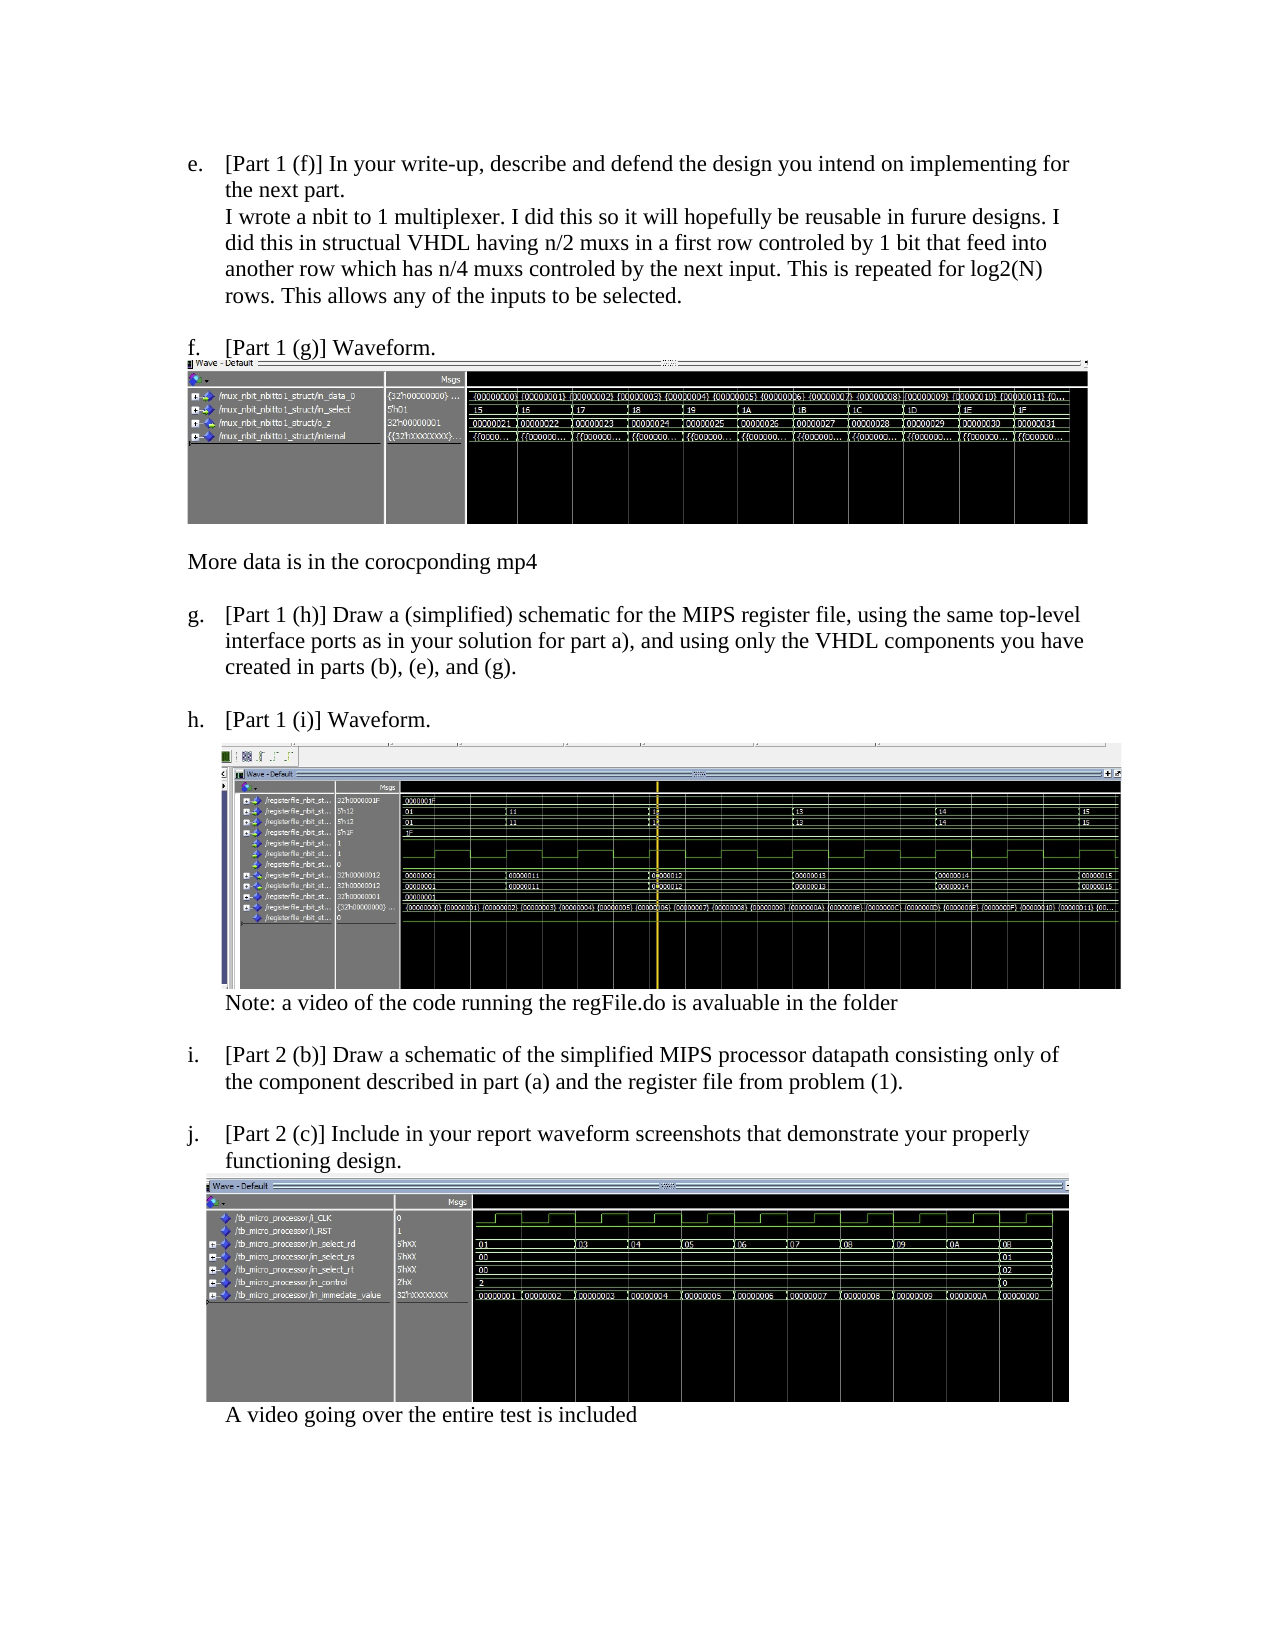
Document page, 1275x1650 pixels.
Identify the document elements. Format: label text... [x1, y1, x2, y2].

list [Part 1 (f)] In your write-up, describe and defend the design you intend on implementing for the next part. [187, 150, 1087, 203]
picture [187, 360, 1088, 524]
list [Part 2 (b)] Draw a schematic of the simplified MIPS processor datapath consisting only of the component described in part (a) and the register file from problem (1). [187, 1041, 1087, 1094]
list Note: a video of the code running the regFile.do is avaluable in the folder [187, 732, 1087, 1015]
text A video going over the entire test is included [225, 1173, 1087, 1428]
list [Part 1 (g)] Waveform. [187, 334, 1087, 360]
list [Part 1 (h)] Draw a (simplified) schematic for the MIPS register file, using the same top-level interface ports as in your solution for part a), and using only the VHDL components you have created in parts (b), (e), and (g). [187, 601, 1087, 680]
list I wrote a nbit to 1 multiplexer. I did this so it will hopefully be reusable in furure designs. I did this in structual VHDL having n/2 muxs in a first row controled by 1 bit that feed into another row which has n/4 muxs controled by the next input. This is repeated for log2(N) rows. This allows any of the inputs to be selected. [187, 203, 1087, 308]
list [Part 1 (i)] Waveform. [187, 706, 1087, 732]
picture [206, 1173, 1069, 1402]
list [Part 2 (c)] Include in your report waveform screenshots that demonstrate your properly functioning design. [187, 1120, 1087, 1173]
text More data is in the corocponding mp4 [187, 548, 1087, 574]
picture [221, 743, 1122, 989]
